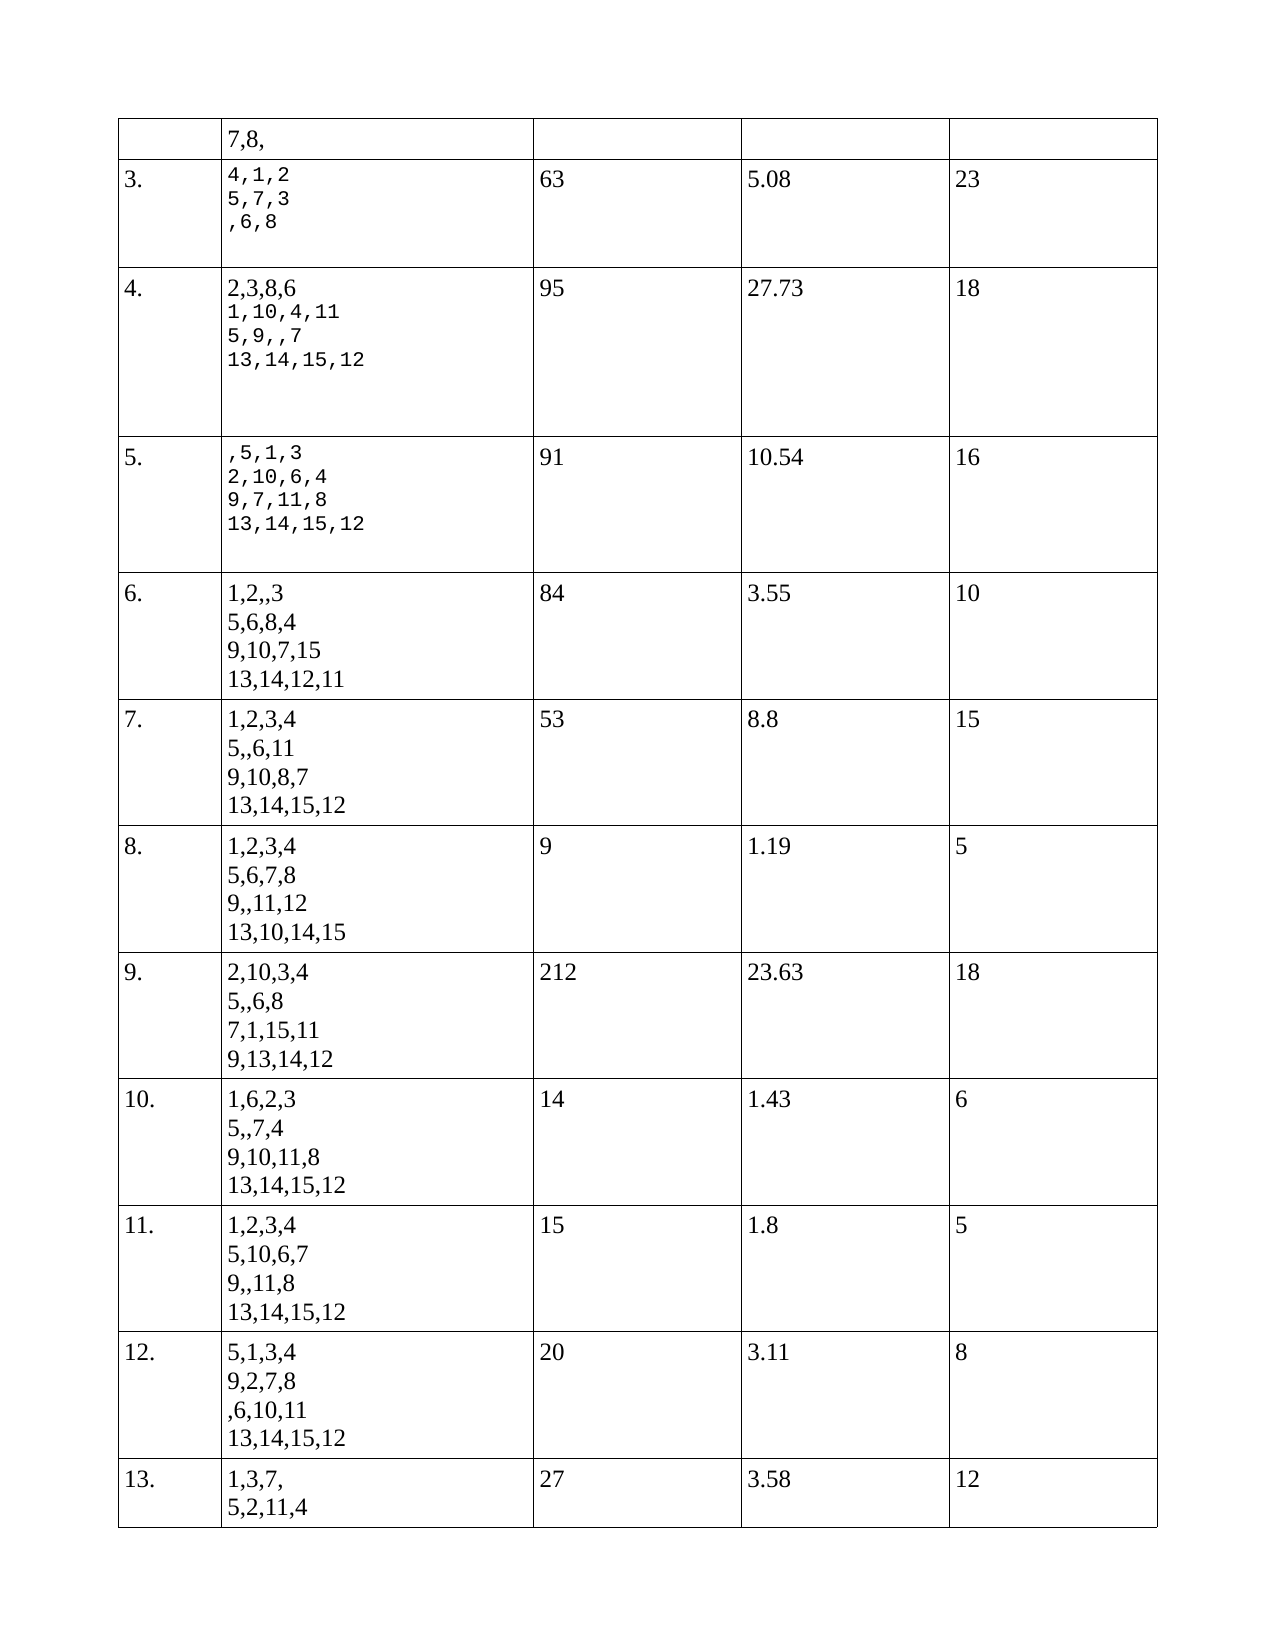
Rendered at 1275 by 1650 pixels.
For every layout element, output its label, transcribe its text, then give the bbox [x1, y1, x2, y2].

table_cell 8. [119, 826, 221, 952]
table_cell 1,2,,3 5,6,8,4 9,10,7,15 13,14,12,11 [222, 573, 533, 698]
table_cell 18 [950, 953, 1157, 1078]
table_cell 1,2,3,4 5,6,7,8 9,,11,12 13,10,14,15 [222, 826, 533, 952]
table_cell 16 [950, 437, 1157, 572]
table_cell 20 [534, 1332, 741, 1458]
table_cell 10 [950, 573, 1157, 698]
table_cell 2,3,8,6 1,10,4,11 5,9,,7 13,14,15,12 [222, 268, 533, 436]
table_cell 5.08 [742, 160, 949, 267]
table_cell 27 [534, 1459, 741, 1527]
table_cell 23.63 [742, 953, 949, 1078]
table_cell 12 [950, 1459, 1157, 1527]
table_cell 15 [950, 700, 1157, 825]
table_cell 10. [119, 1079, 221, 1205]
table_cell 53 [534, 700, 741, 825]
table_cell 3.11 [742, 1332, 949, 1458]
table_cell 8 [950, 1332, 1157, 1458]
table_cell 95 [534, 268, 741, 436]
table_cell 18 [950, 268, 1157, 436]
table_cell 23 [950, 160, 1157, 267]
table_cell 1,3,7, 5,2,11,4 [222, 1459, 533, 1527]
table_cell 91 [534, 437, 741, 572]
table_cell 212 [534, 953, 741, 1078]
table_cell 11. [119, 1206, 221, 1331]
table_cell [534, 119, 741, 158]
table_cell 1,2,3,4 5,10,6,7 9,,11,8 13,14,15,12 [222, 1206, 533, 1331]
table_cell 9. [119, 953, 221, 1078]
table_cell 1.43 [742, 1079, 949, 1205]
table_cell 7,8, [222, 119, 533, 158]
table_cell [950, 119, 1157, 158]
table_cell ,5,1,3 2,10,6,4 9,7,11,8 13,14,15,12 [222, 437, 533, 572]
table_cell [119, 119, 221, 158]
table_cell 15 [534, 1206, 741, 1331]
table_cell 4. [119, 268, 221, 436]
table_cell 5 [950, 826, 1157, 952]
table_cell 12. [119, 1332, 221, 1458]
table_cell 84 [534, 573, 741, 698]
table_cell 3.55 [742, 573, 949, 698]
table_cell 3.58 [742, 1459, 949, 1527]
table_cell 5,1,3,4 9,2,7,8 ,6,10,11 13,14,15,12 [222, 1332, 533, 1458]
table_cell [742, 119, 949, 158]
table_cell 1.8 [742, 1206, 949, 1331]
table_cell 1,2,3,4 5,,6,11 9,10,8,7 13,14,15,12 [222, 700, 533, 825]
table_cell 8.8 [742, 700, 949, 825]
table_cell 13. [119, 1459, 221, 1527]
table_cell 1,6,2,3 5,,7,4 9,10,11,8 13,14,15,12 [222, 1079, 533, 1205]
table_cell 27.73 [742, 268, 949, 436]
table_cell 5. [119, 437, 221, 572]
table_cell 6 [950, 1079, 1157, 1205]
table_cell 4,1,2 5,7,3 ,6,8 [222, 160, 533, 267]
table_cell 9 [534, 826, 741, 952]
table_cell 10.54 [742, 437, 949, 572]
table_cell 7. [119, 700, 221, 825]
table_cell 1.19 [742, 826, 949, 952]
table_cell 3. [119, 160, 221, 267]
table_cell 6. [119, 573, 221, 698]
table_cell 2,10,3,4 5,,6,8 7,1,15,11 9,13,14,12 [222, 953, 533, 1078]
table_cell 63 [534, 160, 741, 267]
table_cell 14 [534, 1079, 741, 1205]
table_cell 5 [950, 1206, 1157, 1331]
